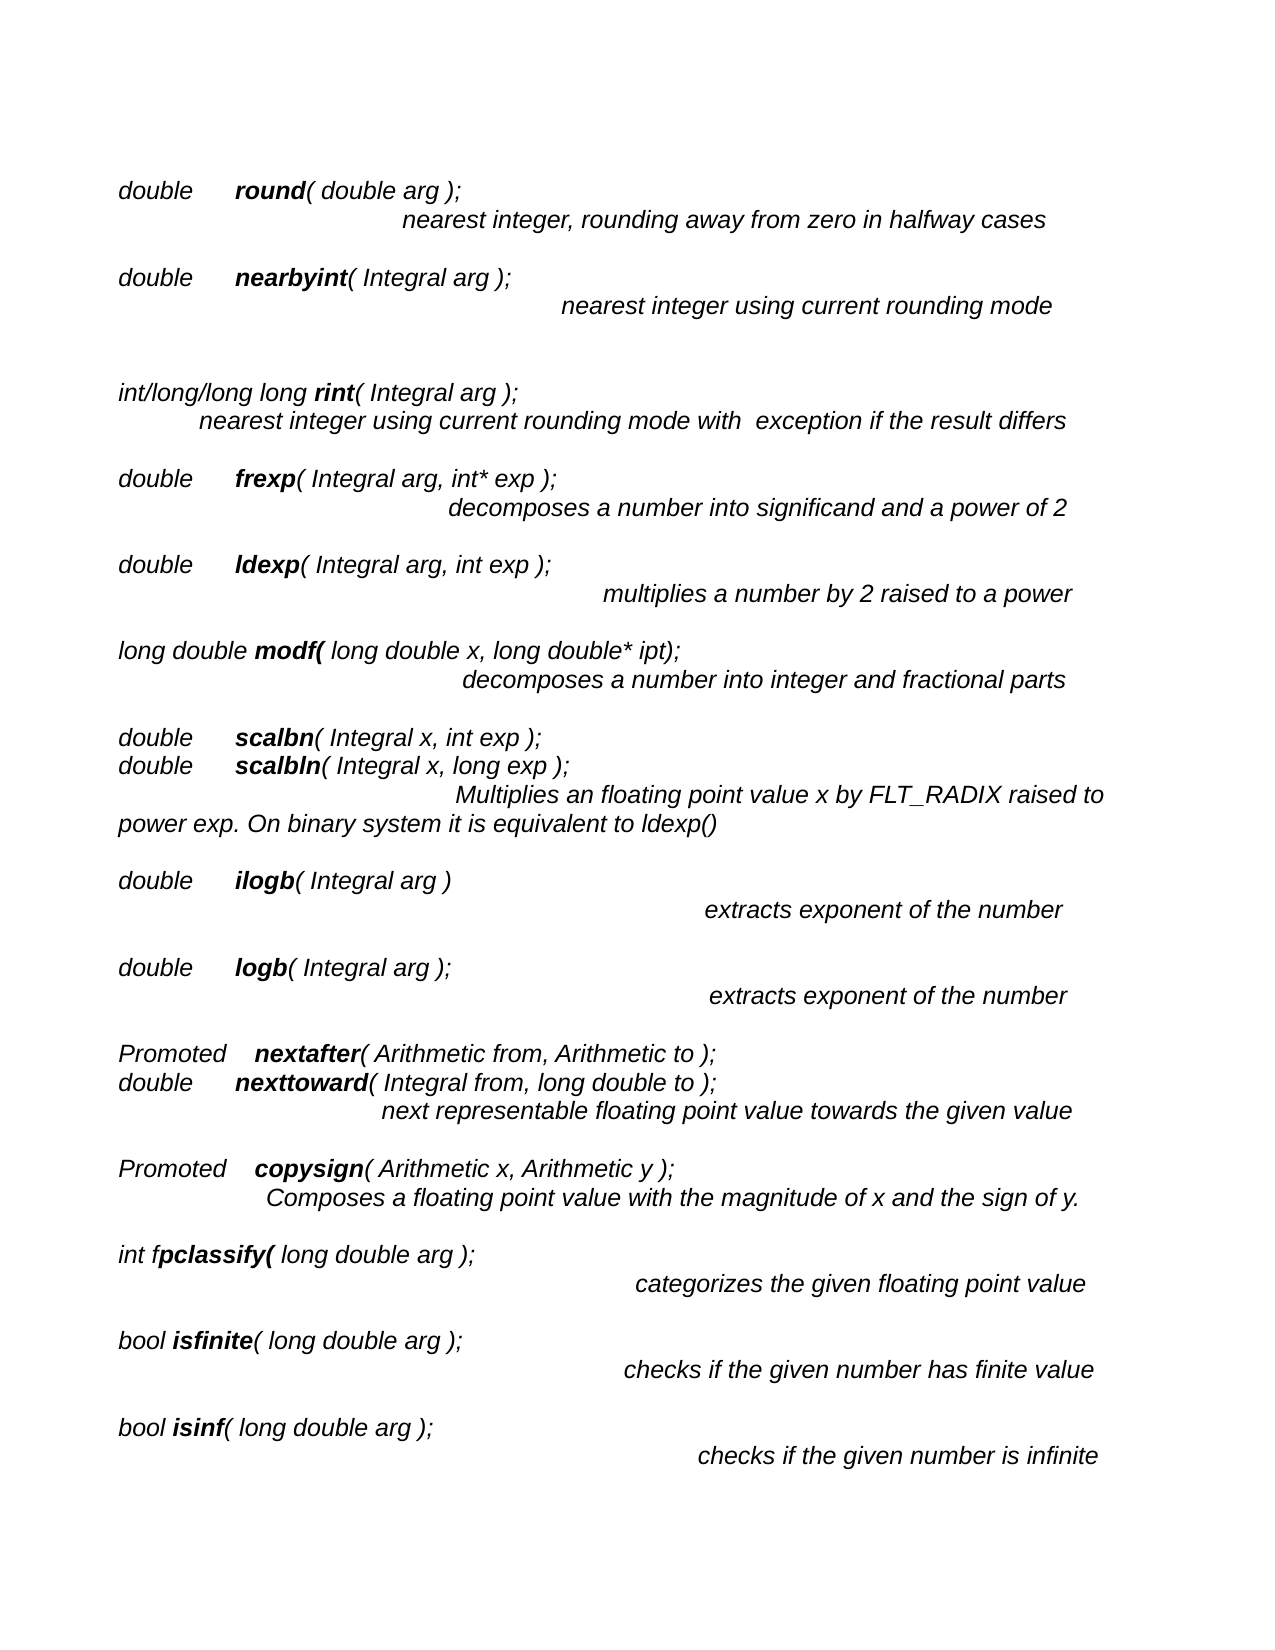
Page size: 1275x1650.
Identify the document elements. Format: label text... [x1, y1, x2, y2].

text Composes a floating point value with the magnitude of x and the sign of y. [118, 1183, 1157, 1211]
text Multiplies an floating point value x by FLT_RADIX raised to power exp. On binary system it is equivalent to ldexp() [118, 780, 1157, 838]
text double nexttoward( Integral from, long double to ); [118, 1068, 1157, 1096]
text decomposes a number into integer and fractional parts [118, 665, 1157, 694]
text nearest integer using current rounding mode [118, 291, 1157, 320]
text extracts exponent of the number [118, 895, 1157, 924]
text double nearbyint( Integral arg ); [118, 263, 1157, 291]
text double scalbln( Integral x, long exp ); [118, 751, 1157, 780]
text double round( double arg ); [118, 176, 1157, 205]
text multiplies a number by 2 raised to a power [118, 579, 1157, 608]
text nearest integer using current rounding mode with exception if the result differs [118, 406, 1157, 435]
text extracts exponent of the number [118, 981, 1157, 1010]
text checks if the given number has finite value [118, 1355, 1157, 1384]
text decomposes a number into significand and a power of 2 [118, 493, 1157, 521]
text checks if the given number is infinite [118, 1441, 1157, 1470]
text double ilogb( Integral arg ) [118, 866, 1157, 895]
text double logb( Integral arg ); [118, 953, 1157, 981]
text Promoted nextafter( Arithmetic from, Arithmetic to ); [118, 1039, 1157, 1068]
text bool isfinite( long double arg ); [118, 1326, 1157, 1355]
text double frexp( Integral arg, int* exp ); [118, 464, 1157, 493]
text double ldexp( Integral arg, int exp ); [118, 550, 1157, 579]
text bool isinf( long double arg ); [118, 1413, 1157, 1441]
text nearest integer, rounding away from zero in halfway cases [118, 205, 1157, 234]
text double scalbn( Integral x, int exp ); [118, 723, 1157, 751]
text categorizes the given floating point value [118, 1269, 1157, 1298]
text Promoted copysign( Arithmetic x, Arithmetic y ); [118, 1154, 1157, 1183]
text long double modf( long double x, long double* ipt); [118, 636, 1157, 665]
text next representable floating point value towards the given value [118, 1096, 1157, 1125]
text int/long/long long rint( Integral arg ); [118, 378, 1157, 406]
text int fpclassify( long double arg ); [118, 1240, 1157, 1269]
